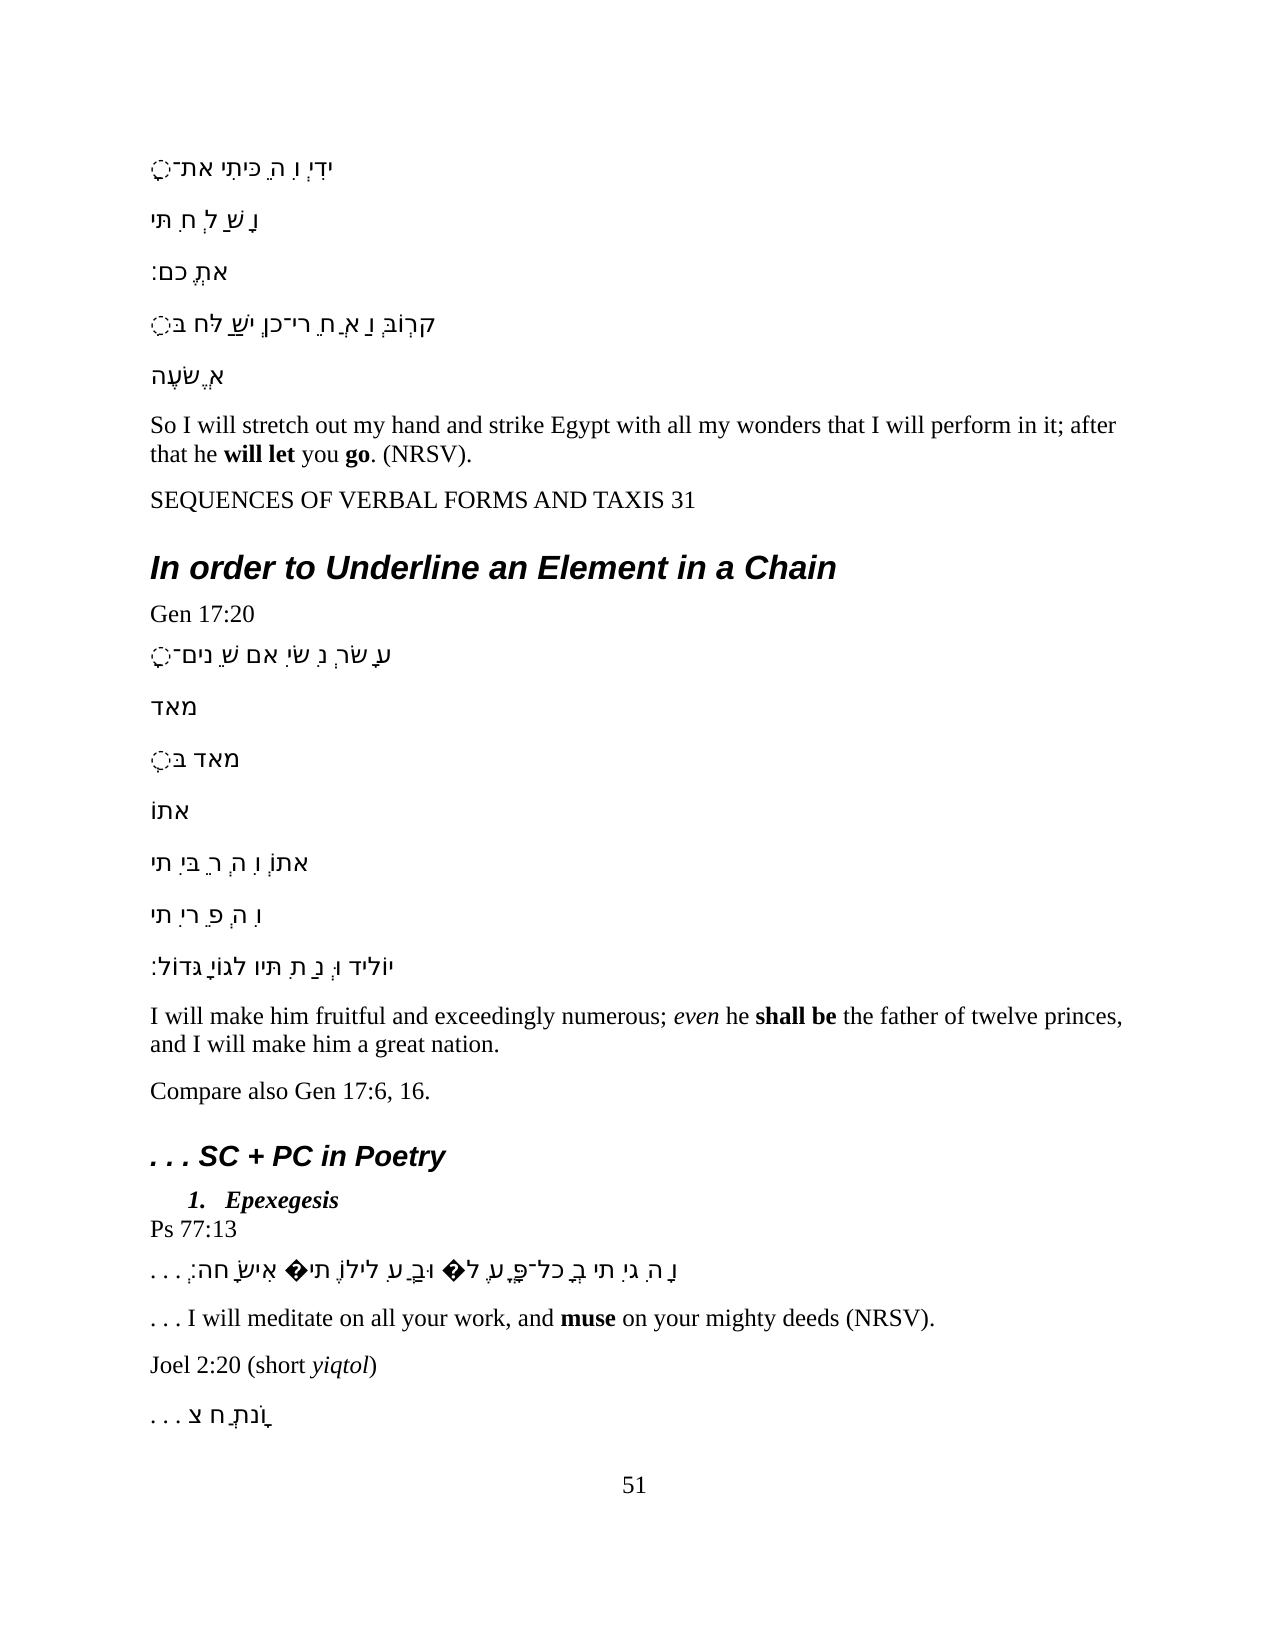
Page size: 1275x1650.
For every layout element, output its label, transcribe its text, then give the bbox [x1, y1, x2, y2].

text ו ָשׁ ַל ְח ִתּי [150, 202, 1125, 236]
text ו ִה ְפ ֵרי ִתי [150, 897, 1125, 931]
text So I will stretch out my hand and strike Egypt with all my wonders that I will perform in it; after that he will let you go. (NRSV). [150, 410, 1125, 467]
list Epexegesis [187, 1185, 1125, 1214]
text אתוֹ [150, 793, 1125, 827]
subtitle . . . SC + PC in Poetry [150, 1139, 1125, 1172]
text SEQUENCES OF VERBAL FORMS AND TAXIS 31 [150, 485, 1125, 514]
text . . . I will meditate on all your work, and muse on your mighty deeds (NRSV). [150, 1303, 1125, 1332]
text ְמאד בּ [150, 741, 1125, 775]
text . . . וָֹנת ֲח צ [150, 1397, 1125, 1431]
text Compare also Gen 17:6, 16. [150, 1076, 1125, 1105]
text . . . ְו ָה ִגי ִתי בְ ָכל־פָּ ֳﬠ ֶל� וּבַ ֲﬠ ִלילוֹ ֶתי� אִישׂ ָחה׃ [150, 1251, 1125, 1285]
text I will make him fruitful and exceedingly numerous; even he shall be the father of twelve princes, and I will make him a great nation. [150, 1001, 1125, 1058]
text ִקרְוֹבּ ְו ַא ֲח ֵרי־כן ְישַׁ ַלּח בּ [150, 306, 1125, 340]
text ָﬠ ָשׂר ְנ ִשׂי ִאם שׁ ֵנים־ [150, 637, 1125, 671]
subtitle In order to Underline an Element in a Chain [150, 548, 1125, 587]
text Gen 17:20 [150, 599, 1125, 628]
text א ֱשׂﬠֶה [150, 358, 1125, 392]
text אתוֹ ְו ִה ְר ֵבּי ִתי [150, 845, 1125, 879]
text אתְ ֶכם׃ [150, 254, 1125, 288]
text Joel 2:20 (short yiqtol) [150, 1350, 1125, 1379]
text יוֹליד וּ ְנ ַת ִתּיו לגוֹי ָגּדוֹל׃ [150, 949, 1125, 983]
text מאד [150, 689, 1125, 723]
text Ps 77:13 [150, 1214, 1125, 1242]
text ָידִי ְו ִה ֵכּיתִי את־ [150, 150, 1125, 184]
